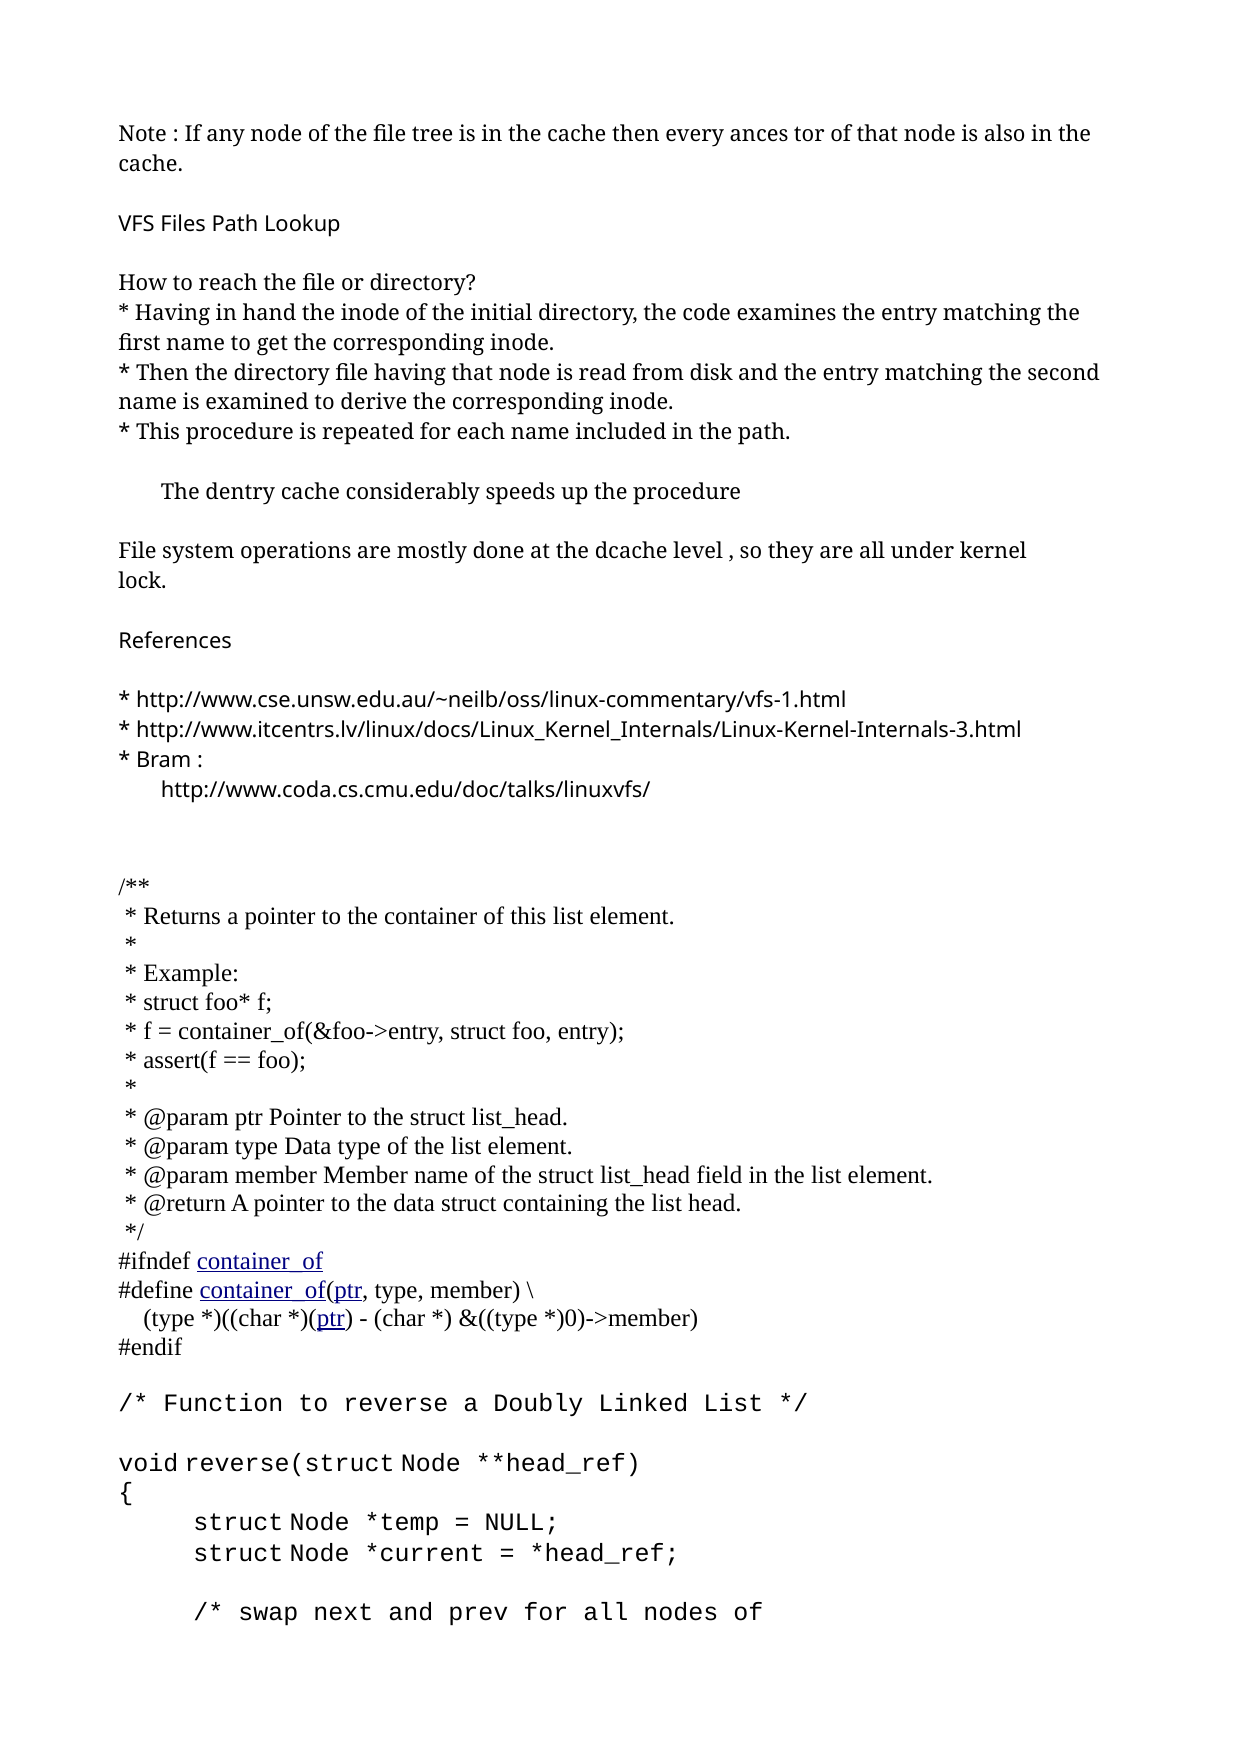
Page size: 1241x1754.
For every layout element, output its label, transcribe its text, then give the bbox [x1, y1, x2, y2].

text * @return A pointer to the data struct containing the list head. [118, 1188, 1122, 1217]
text The dentry cache considerably speeds up the procedure [118, 476, 1122, 505]
text References [118, 624, 1122, 654]
text How to reach the file or directory? [118, 267, 1122, 297]
text * Returns a pointer to the container of this list element. [118, 901, 1122, 930]
text * @param ptr Pointer to the struct list_head. [118, 1102, 1122, 1131]
text http://www.coda.cs.cmu.edu/doc/talks/linuxvfs/ [118, 773, 1122, 803]
text * This procedure is repeated for each name included in the path. [118, 416, 1122, 446]
text * [118, 1073, 1122, 1102]
text * assert(f == foo); [118, 1045, 1122, 1073]
text * @param type Data type of the list element. [118, 1131, 1122, 1160]
text * http://www.itcentrs.lv/linux/docs/Linux_Kernel_Internals/Linux-Kernel-Internals-3.html [118, 714, 1122, 744]
text * [118, 930, 1122, 958]
text #ifndef container_of [118, 1246, 1122, 1275]
text */ [118, 1217, 1122, 1246]
text struct Node *current = *head_ref; [118, 1538, 1122, 1569]
text * Having in hand the inode of the initial directory, the code examines the entry matching the first name to get the corresponding inode. [118, 297, 1122, 356]
text * http://www.cse.unsw.edu.au/~neilb/oss/linux-commentary/vfs-1.html [118, 684, 1122, 714]
text VFS Files Path Lookup [118, 207, 1122, 237]
text File system operations are mostly done at the dcache level , so they are all under kernel [118, 535, 1122, 565]
text { [118, 1479, 1122, 1507]
text struct Node *temp = NULL; [118, 1507, 1122, 1538]
text * @param member Member name of the struct list_head field in the list element. [118, 1160, 1122, 1188]
text /* swap next and prev for all nodes of [118, 1600, 1122, 1628]
text void reverse(struct Node **head_ref) [118, 1448, 1122, 1479]
text /* Function to reverse a Doubly Linked List */ [118, 1391, 1122, 1419]
text * f = container_of(&foo->entry, struct foo, entry); [118, 1016, 1122, 1045]
text /** [118, 872, 1122, 901]
text * Bram : [118, 744, 1122, 773]
text * Example: [118, 958, 1122, 987]
text lock. [118, 565, 1122, 595]
text (type *)((char *)(ptr) - (char *) &((type *)0)->member) [118, 1303, 1122, 1332]
text * Then the directory file having that node is read from disk and the entry matching the second name is examined to derive the corresponding inode. [118, 356, 1122, 416]
text #define container_of(ptr, type, member) \ [118, 1275, 1122, 1303]
text Note : If any node of the file tree is in the cache then every ances tor of that node is also in the cache. [118, 118, 1122, 178]
text #endif [118, 1332, 1122, 1361]
text * struct foo* f; [118, 987, 1122, 1016]
